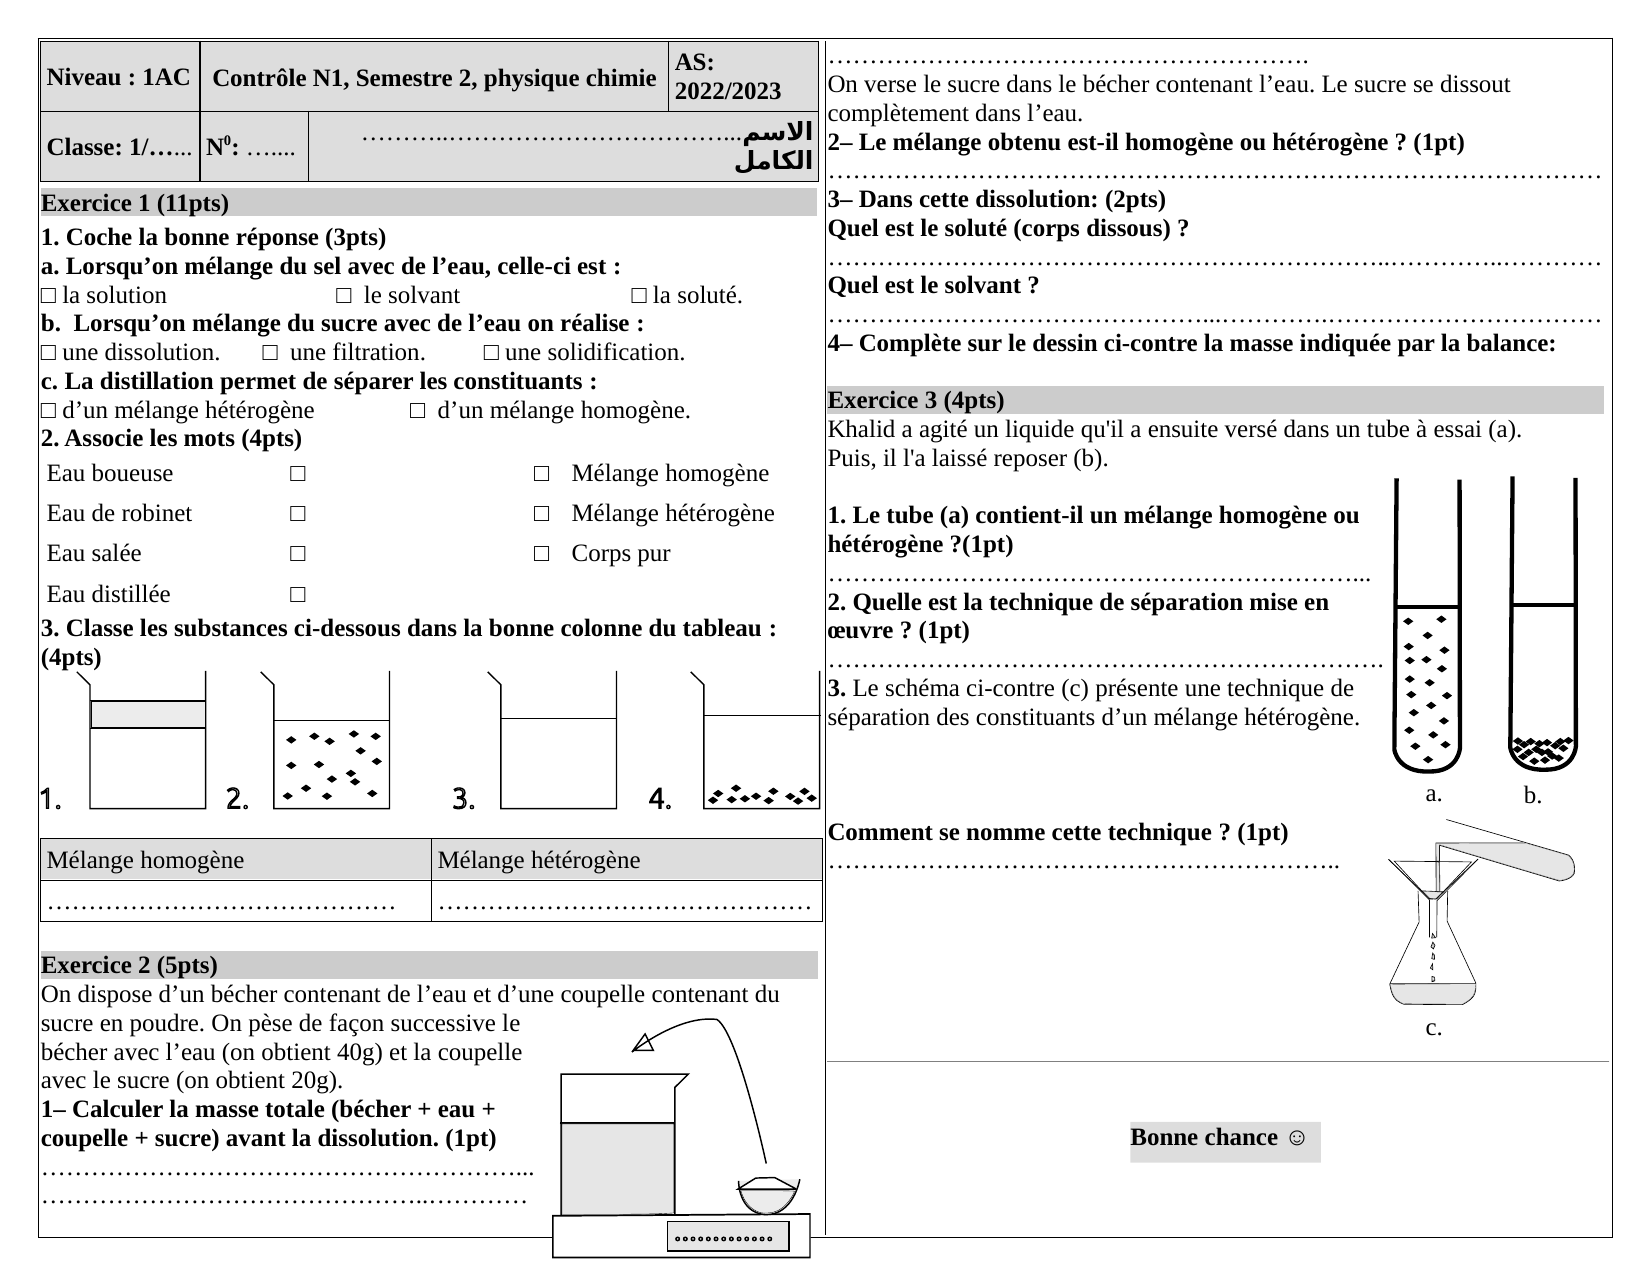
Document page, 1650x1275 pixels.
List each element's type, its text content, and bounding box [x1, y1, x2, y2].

subtitle 2. Associe les mots (4pts) [41, 423, 823, 452]
table_header AS: 2022/2023 [669, 42, 818, 111]
text 1– Calculer la masse totale (bécher + eau + coupelle + sucre) avant la dissolution. (1pt) [41, 1094, 552, 1152]
text Quel est le solvant ? [827, 271, 1609, 299]
text ………………………………………...………….…………………………… [827, 299, 1609, 328]
text …………………………………………………. [827, 41, 1609, 69]
table_cell Classe: 1/…... [41, 112, 199, 181]
text Exercice 3 (4pts) [827, 386, 1609, 414]
text 2– Le mélange obtenu est-il homogène ou hétérogène ? (1pt) ………………………………………………………………………………… [827, 127, 1609, 184]
text 1. Le tube (a) contient-il un mélange homogène ou hétérogène ?(1pt)………………………………………………………... 2. Quelle est la technique de séparation mise en œuvre ? (1pt) [827, 501, 1392, 644]
text Khalid a agité un liquide qu'il a ensuite versé dans un tube à essai (a). Puis, il l'a laissé reposer (b). [827, 414, 1609, 472]
text 1. Coche la bonne réponse (3pts) [41, 222, 823, 251]
table_header Contrôle N1, Semestre 2, physique chimie [201, 42, 668, 111]
text Quel est le soluté (corps dissous) ? [827, 213, 1609, 242]
table_cell N0: ….... [201, 112, 308, 181]
table_header [313, 452, 528, 492]
table_header Niveau : 1AC [41, 42, 199, 111]
table_header □ [284, 452, 312, 492]
text Exercice 1 (11pts) [41, 188, 823, 216]
table_cell [313, 573, 528, 613]
table_cell ……………………………………… [432, 881, 822, 921]
table_header Mélange homogène [566, 452, 800, 492]
text b. Lorsqu’on mélange du sucre avec de l’eau on réalise : [41, 308, 823, 337]
table_cell Eau de robinet [41, 492, 284, 533]
table_cell □ [528, 492, 566, 533]
text □ d’un mélange hétérogène □ d’un mélange homogène. [41, 395, 823, 423]
table_cell Mélange hétérogène [566, 492, 800, 533]
table_cell [566, 573, 800, 613]
text [1578, 501, 1609, 644]
text 3. Le schéma ci-contre (c) présente une technique de séparation des constituants d’un mélange hétérogène. [827, 673, 1392, 731]
table_cell Eau salée [41, 533, 284, 573]
table_header Eau boueuse [41, 452, 284, 492]
table_cell □ [528, 533, 566, 573]
text …………………………………………………….. [827, 846, 1388, 874]
text 3– Dans cette dissolution: (2pts) [827, 184, 1609, 213]
table_cell □ [284, 573, 312, 613]
text c. La distillation permet de séparer les constituants : [41, 366, 823, 395]
table_cell …………………………………… [41, 881, 431, 921]
text 4– Complète sur le dessin ci-contre la masse indiquée par la balance: [827, 328, 1609, 357]
text …………………………………………………………..…………..………… [827, 242, 1609, 271]
table_cell □ [284, 492, 312, 533]
text Exercice 2 (5pts) [41, 951, 823, 979]
text On verse le sucre dans le bécher contenant l’eau. Le sucre se dissout complètement dans l’eau. [827, 69, 1609, 127]
table_cell Eau distillée [41, 573, 284, 613]
table_cell [313, 492, 528, 533]
text [1578, 644, 1609, 673]
table_cell [313, 533, 528, 573]
text □ la solution □ le solvant □ la soluté. [41, 280, 823, 308]
text …………………………………………………………. [827, 644, 1392, 673]
text …………………………………………………...………………………………………..………… [41, 1152, 552, 1209]
table_cell □ [284, 533, 312, 573]
table_cell [528, 573, 566, 613]
table_header □ [528, 452, 566, 492]
text a. Lorsqu’on mélange du sel avec de l’eau, celle-ci est : [41, 251, 823, 280]
text On dispose d’un bécher contenant de l’eau et d’une coupelle contenant du sucre en poudre. On pèse de façon successive le bécher avec l’eau (on obtient 40g) et la coupelle avec le sucre (on obtient 20g). [41, 979, 823, 1094]
text Comment se nomme cette technique ? (1pt) [827, 817, 1609, 846]
text □ une dissolution. □ une filtration. □ une solidification. [41, 337, 823, 366]
table_header Mélange homogène [41, 839, 431, 879]
text [1577, 846, 1609, 874]
text 3. Classe les substances ci-dessous dans la bonne colonne du tableau : (4pts) [41, 613, 823, 671]
table_cell ………..……………………………...الاسم الكامل [309, 112, 818, 181]
table_header Mélange hétérogène [432, 839, 822, 879]
table_cell Corps pur [566, 533, 800, 573]
